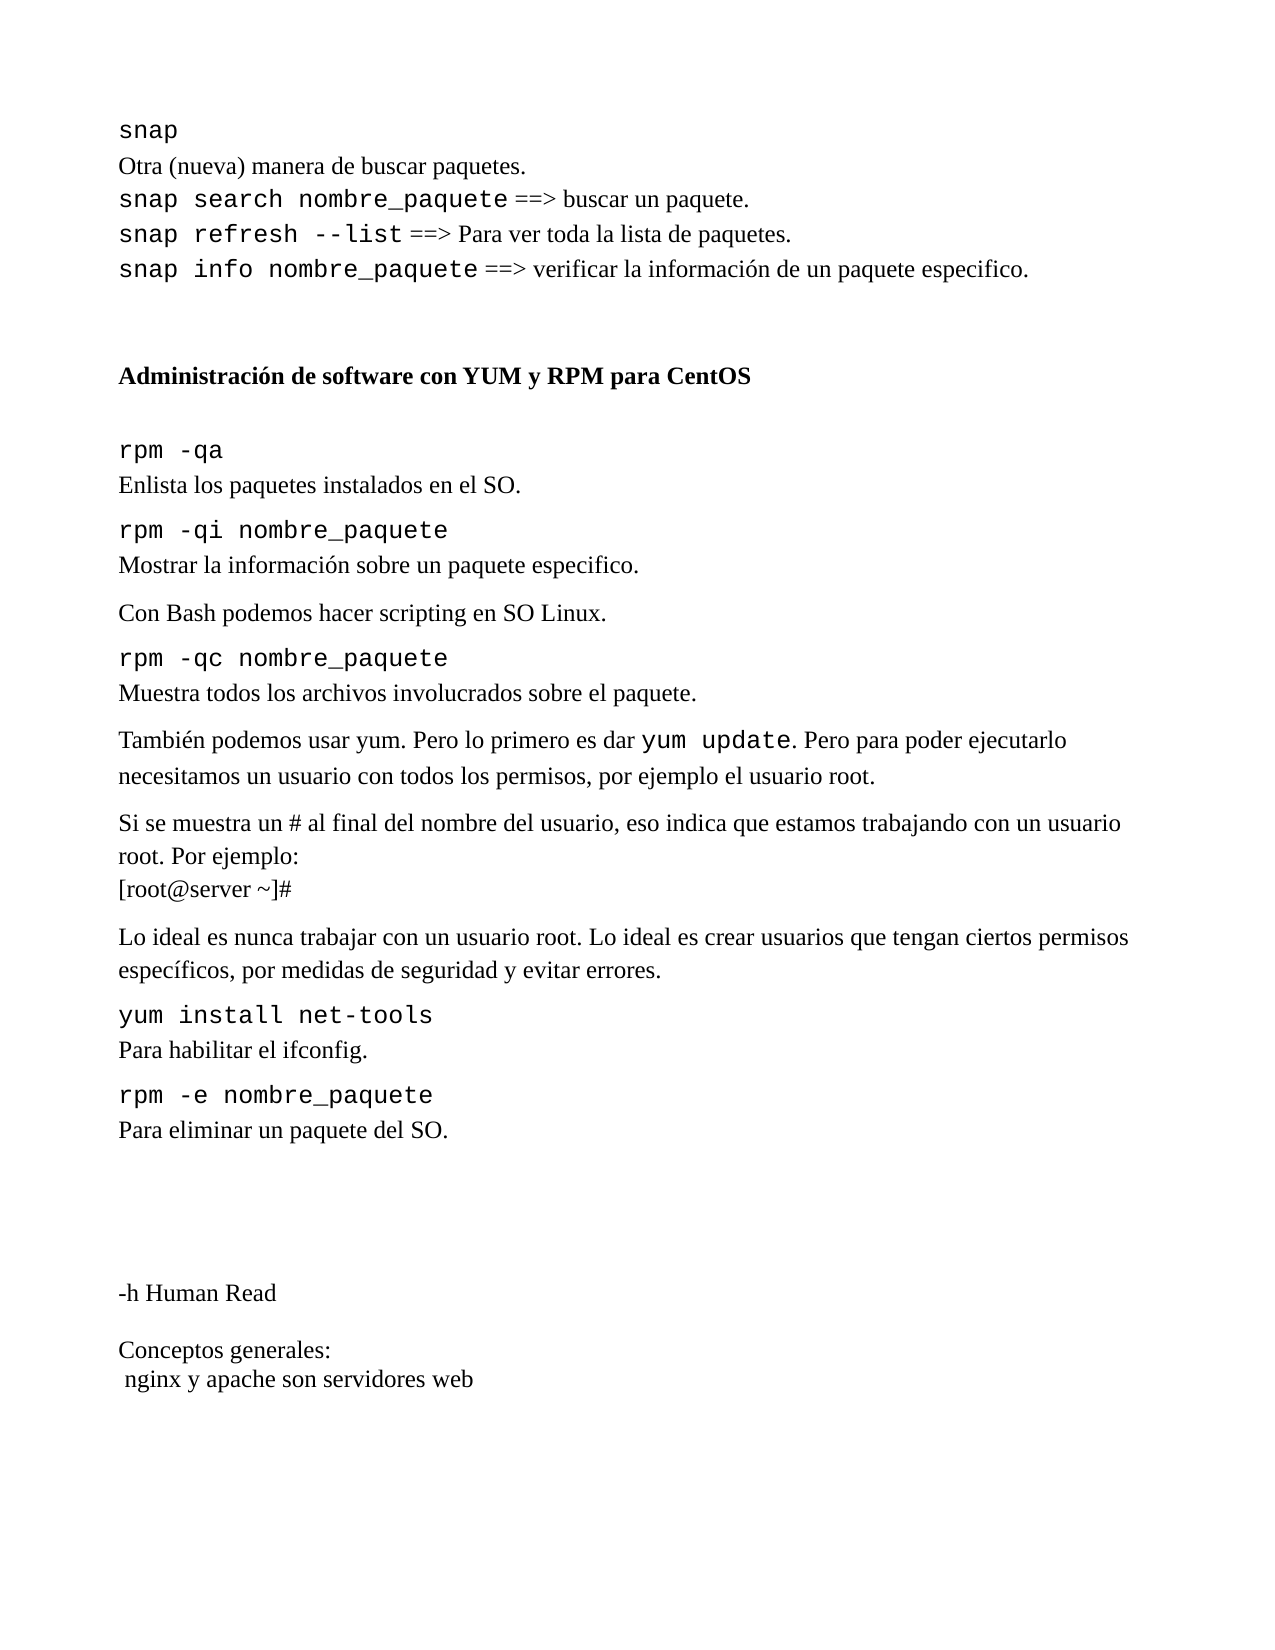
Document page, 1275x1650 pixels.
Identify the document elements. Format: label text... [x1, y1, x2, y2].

text Si se muestra un # al final del nombre del usuario, eso indica que estamos trabajando con un usuario root. Por ejemplo: [root@server ~]# [118, 808, 1157, 903]
text rpm -qi nombre_paquete Mostrar la información sobre un paquete especifico. [118, 518, 1157, 579]
text Lo ideal es nunca trabajar con un usuario root. Lo ideal es crear usuarios que tengan ciertos permisos específicos, por medidas de seguridad y evitar errores. [118, 922, 1157, 984]
text Administración de software con YUM y RPM para CentOS [118, 361, 1157, 390]
text También podemos usar yum. Pero lo primero es dar yum update. Pero para poder ejecutarlo necesitamos un usuario con todos los permisos, por ejemplo el usuario root. [118, 726, 1157, 789]
text Con Bash podemos hacer scripting en SO Linux. [118, 598, 1157, 627]
text nginx y apache son servidores web [118, 1364, 1157, 1393]
text snap Otra (nueva) manera de buscar paquetes. snap search nombre_paquete ==> buscar un paquete. snap refresh --list ==> Para ver toda la lista de paquetes. snap info nombre_paquete ==> verificar la información de un paquete especifico. [118, 118, 1157, 285]
text -h Human Read [118, 1278, 1157, 1307]
text yum install net-tools Para habilitar el ifconfig. [118, 1003, 1157, 1064]
text rpm -e nombre_paquete Para eliminar un paquete del SO. [118, 1083, 1157, 1144]
text rpm -qa Enlista los paquetes instalados en el SO. [118, 437, 1157, 499]
text Conceptos generales: [118, 1336, 1157, 1364]
text rpm -qc nombre_paquete Muestra todos los archivos involucrados sobre el paquete. [118, 645, 1157, 707]
